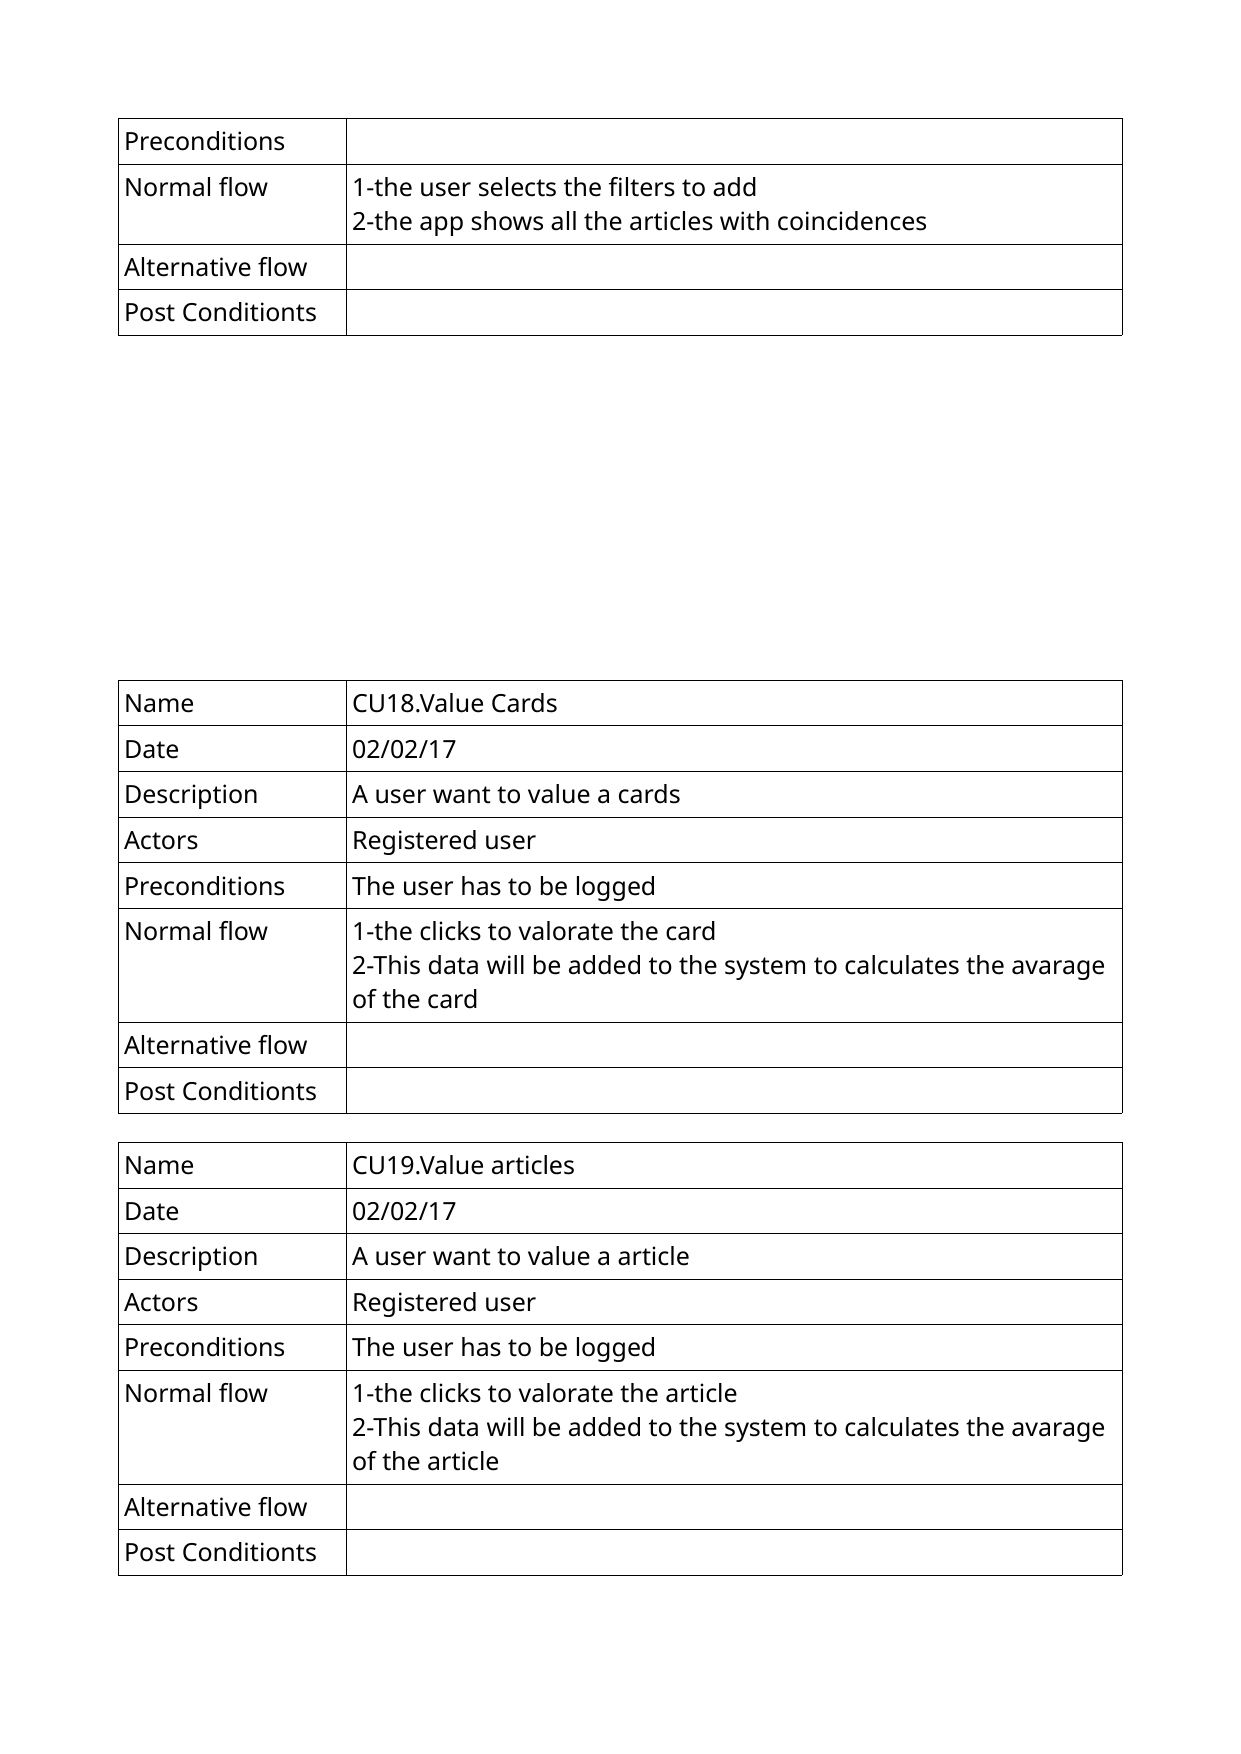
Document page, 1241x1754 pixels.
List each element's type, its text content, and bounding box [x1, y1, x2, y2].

table_cell 1-the user selects the filters to add 2-the app shows all the articles with coincidences [347, 165, 1122, 243]
table_cell A user want to value a cards [347, 772, 1122, 817]
table_cell Registered user [347, 1280, 1122, 1324]
table_cell [347, 1485, 1122, 1529]
table_cell Post Conditionts [119, 1530, 346, 1575]
table_cell Date [119, 1189, 346, 1233]
table_cell Registered user [347, 818, 1122, 862]
table_cell [347, 1023, 1122, 1067]
table_cell A user want to value a article [347, 1234, 1122, 1279]
table_cell 1-the clicks to valorate the article 2-This data will be added to the system to calculates the avarage of the article [347, 1371, 1122, 1484]
table_cell Preconditions [119, 1325, 346, 1370]
table_header CU18.Value Cards [347, 681, 1122, 725]
table_header CU19.Value articles [347, 1143, 1122, 1187]
table_cell [347, 290, 1122, 335]
table_cell The user has to be logged [347, 1325, 1122, 1370]
table_cell Preconditions [119, 119, 346, 164]
table_cell [347, 1530, 1122, 1575]
table_cell Normal flow [119, 165, 346, 243]
table_header Name [119, 681, 346, 725]
table_cell Actors [119, 1280, 346, 1324]
table_cell [347, 119, 1122, 164]
table_cell 1-the clicks to valorate the card 2-This data will be added to the system to calculates the avarage of the card [347, 909, 1122, 1022]
table_cell Date [119, 726, 346, 771]
table_cell 02/02/17 [347, 726, 1122, 771]
table_cell Alternative flow [119, 1485, 346, 1529]
table_cell [347, 245, 1122, 289]
table_cell Post Conditionts [119, 1068, 346, 1113]
table_header Name [119, 1143, 346, 1187]
table_cell Actors [119, 818, 346, 862]
table_cell Normal flow [119, 909, 346, 1022]
table_cell Alternative flow [119, 245, 346, 289]
table_cell 02/02/17 [347, 1189, 1122, 1233]
table_cell Alternative flow [119, 1023, 346, 1067]
table_cell [347, 1068, 1122, 1113]
table_cell Preconditions [119, 863, 346, 908]
table_cell Post Conditionts [119, 290, 346, 335]
table_cell Normal flow [119, 1371, 346, 1484]
table_cell Description [119, 1234, 346, 1279]
table_cell The user has to be logged [347, 863, 1122, 908]
table_cell Description [119, 772, 346, 817]
